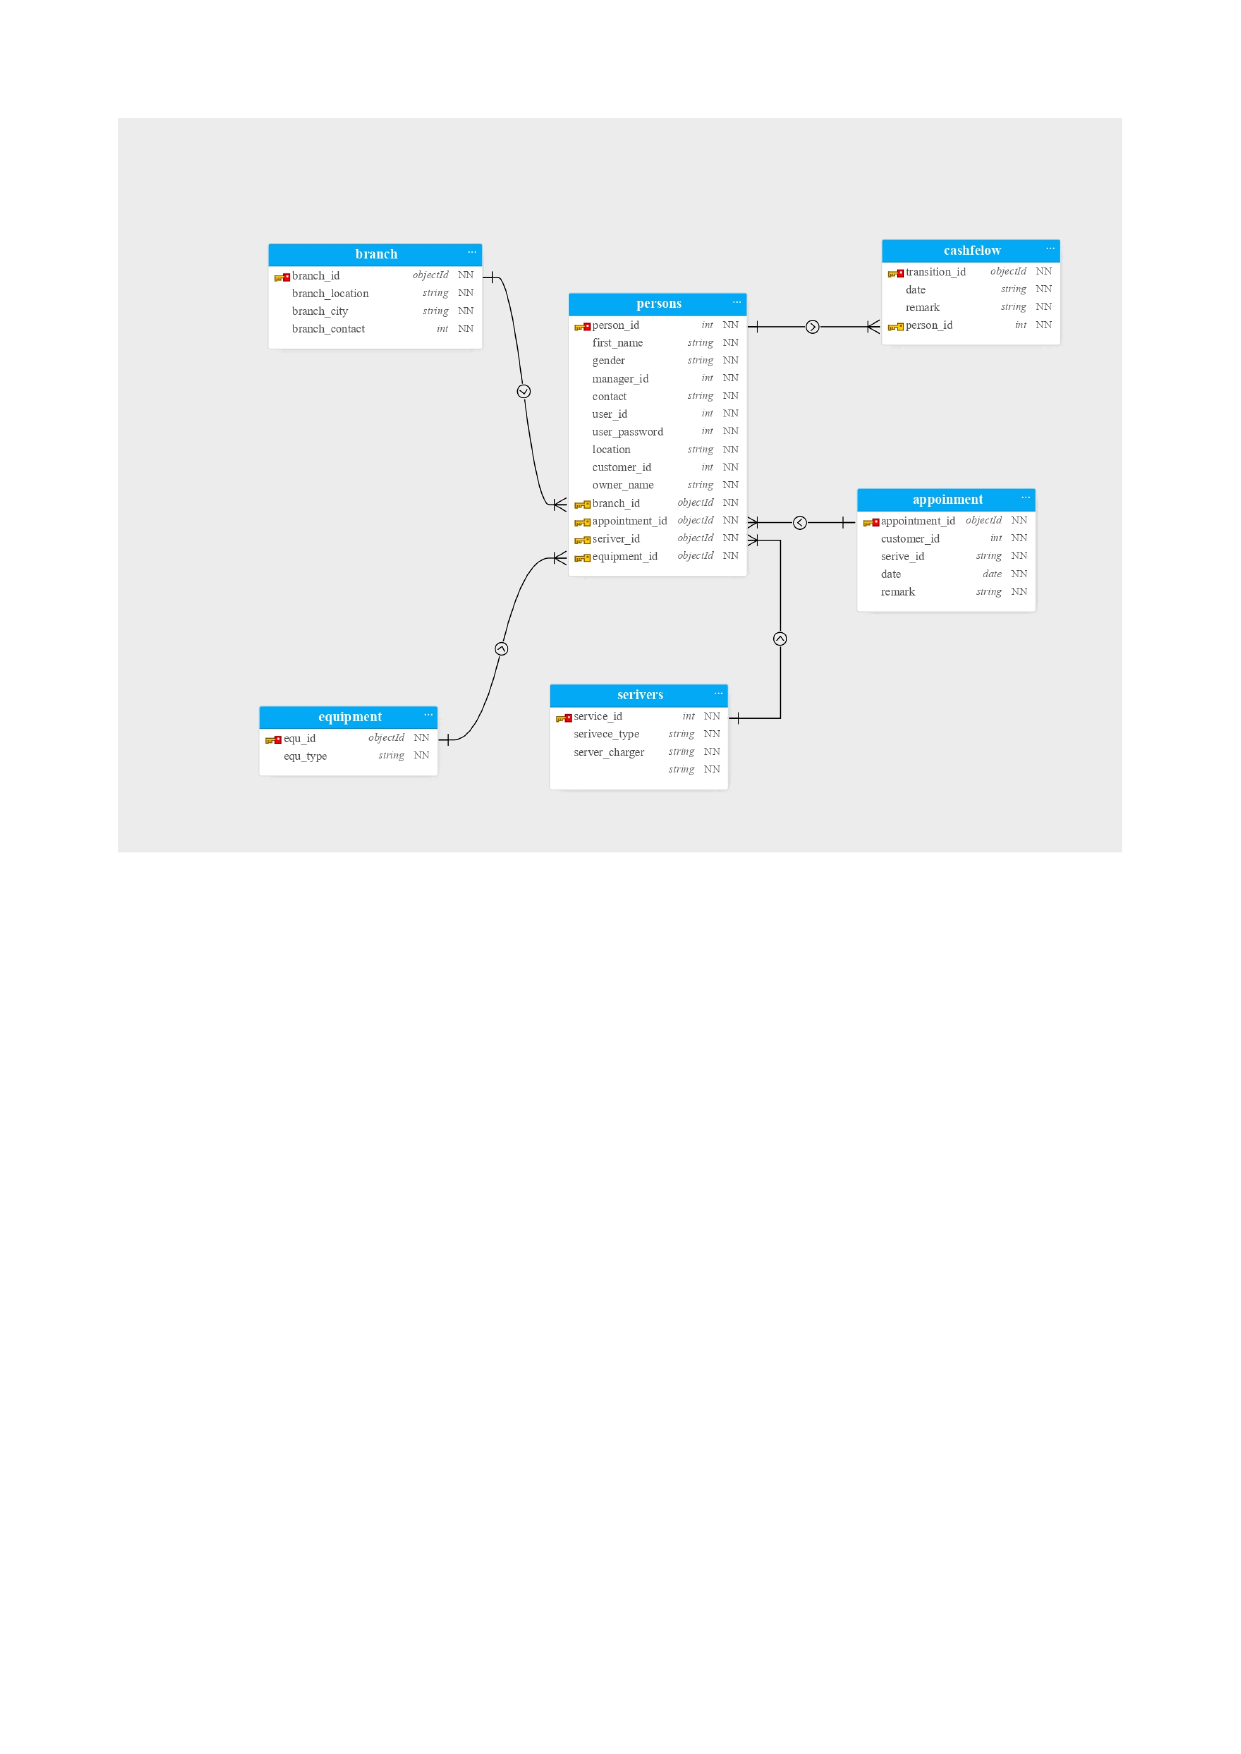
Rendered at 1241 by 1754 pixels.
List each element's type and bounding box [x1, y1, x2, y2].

picture [118, 118, 1123, 853]
